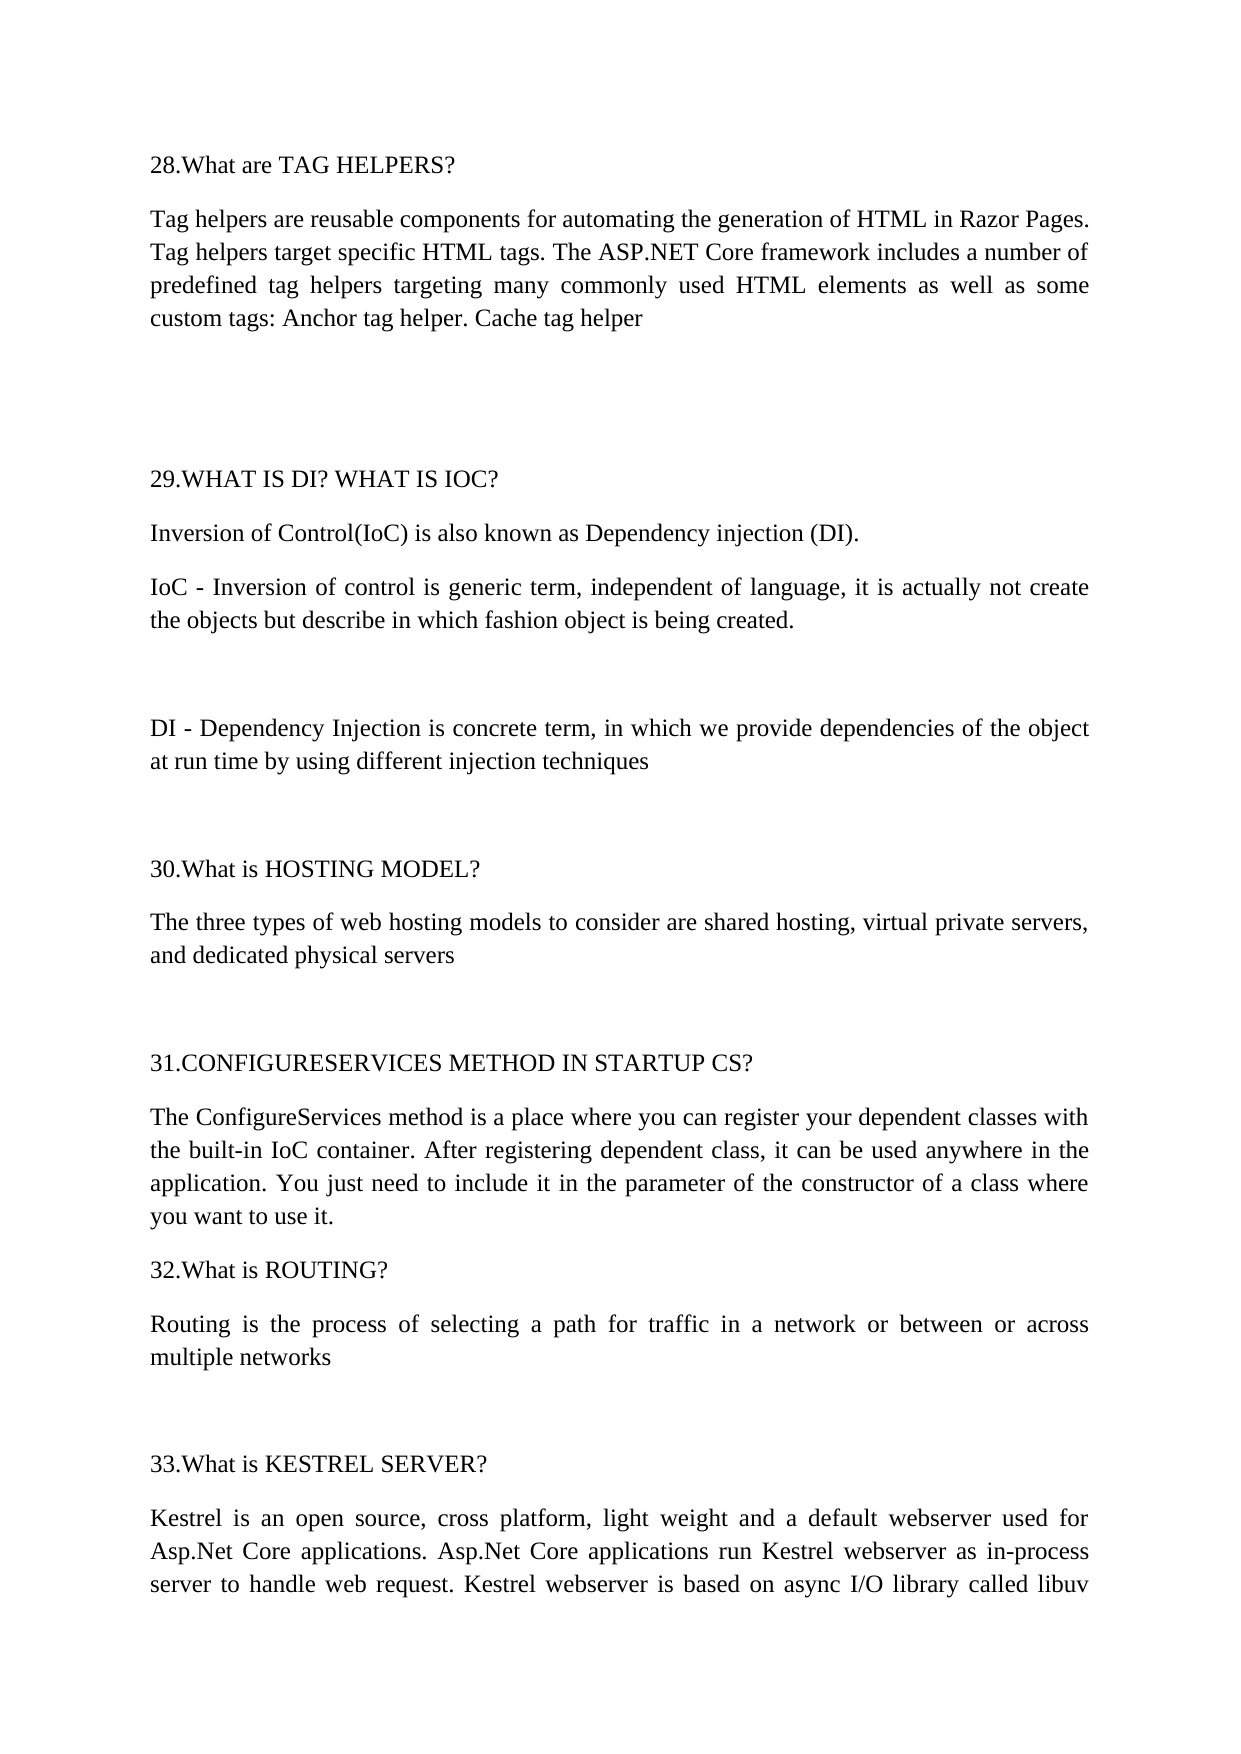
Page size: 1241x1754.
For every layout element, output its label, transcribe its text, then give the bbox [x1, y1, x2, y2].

text Kestrel is an open source, cross platform, light weight and a default webserver used for Asp.Net Core applications. Asp.Net Core applications run Kestrel webserver as in-process server to handle web request. Kestrel webserver is based on async I/O library called libuv [150, 1503, 1090, 1598]
text DI - Dependency Injection is concrete term, in which we provide dependencies of the object at run time by using different injection techniques [150, 713, 1090, 775]
text 32.What is ROUTING? [150, 1255, 1090, 1284]
text Tag helpers are reusable components for automating the generation of HTML in Razor Pages. Tag helpers target specific HTML tags. The ASP.NET Core framework includes a number of predefined tag helpers targeting many commonly used HTML elements as well as some custom tags: Anchor tag helper. Cache tag helper [150, 204, 1090, 332]
text 28.What are TAG HELPERS? [150, 150, 1090, 179]
text 30.What is HOSTING MODEL? [150, 854, 1090, 882]
text Inversion of Control(IoC) is also known as Dependency injection (DI). [150, 518, 1090, 547]
text 33.What is KESTREL SERVER? [150, 1449, 1090, 1478]
text The three types of web hosting models to consider are shared hosting, virtual private servers, and dedicated physical servers [150, 907, 1090, 969]
text 29.WHAT IS DI? WHAT IS IOC? [150, 464, 1090, 493]
text The ConfigureServices method is a place where you can register your dependent classes with the built-in IoC container. After registering dependent class, it can be used anywhere in the application. You just need to include it in the parameter of the constructor of a class where you want to use it. [150, 1102, 1090, 1230]
text Routing is the process of selecting a path for traffic in a network or between or across multiple networks [150, 1309, 1090, 1371]
text 31.CONFIGURESERVICES METHOD IN STARTUP CS? [150, 1048, 1090, 1077]
text IoC - Inversion of control is generic term, independent of language, it is actually not create the objects but describe in which fashion object is being created. [150, 572, 1090, 634]
